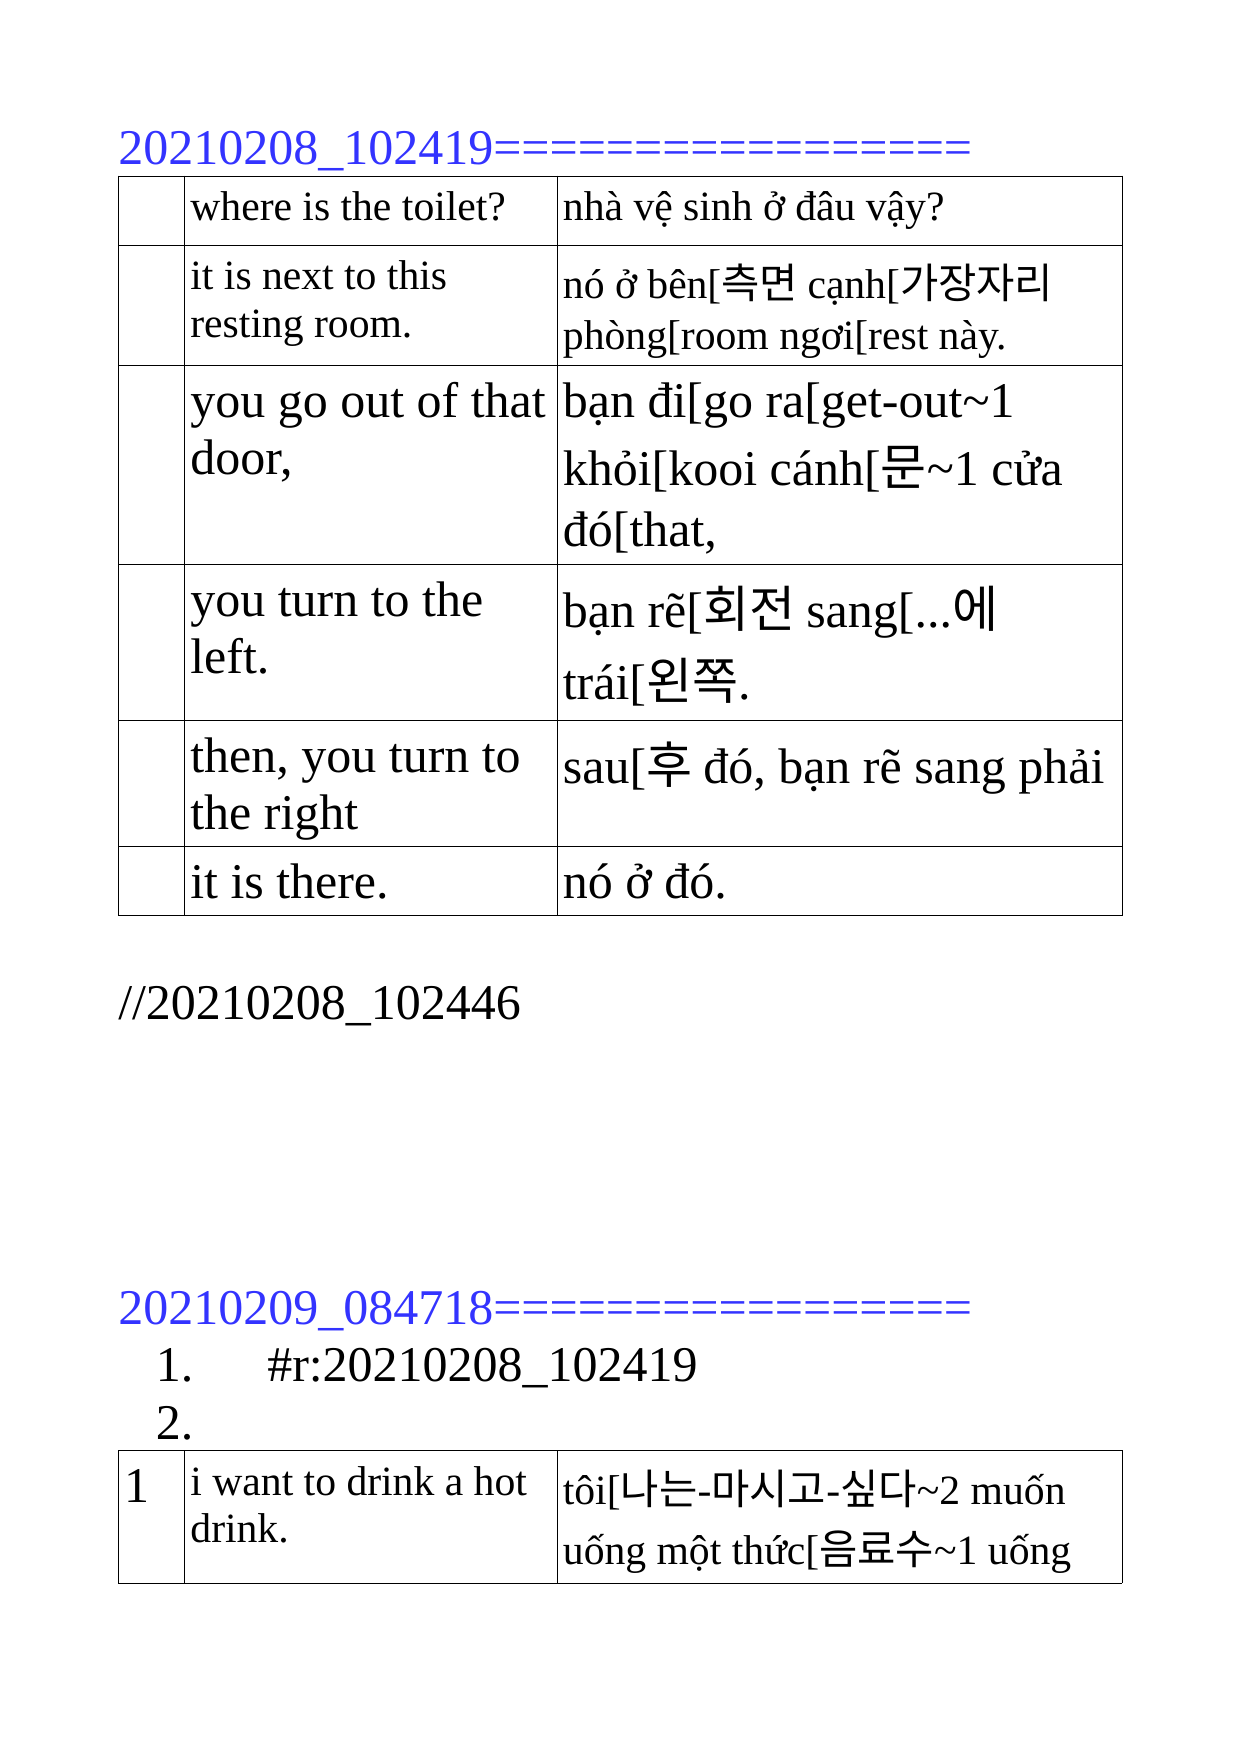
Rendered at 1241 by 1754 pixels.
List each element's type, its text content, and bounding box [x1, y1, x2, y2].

table_header [119, 177, 184, 245]
text 20210209_084718================= [118, 1278, 1122, 1335]
table_cell [119, 246, 184, 364]
table_header tôi[나는-마시고-싶다~2 muốn uống một thức[음료수~1 uống [558, 1451, 1122, 1582]
table_header where is the toilet? [185, 177, 557, 245]
text //20210208_102446 [118, 973, 1122, 1031]
table_header nhà vệ sinh ở đâu vậy? [558, 177, 1122, 245]
table_cell bạn đi[go ra[get-out~1 khỏi[kooi cánh[문~1 cửa đó[that, [558, 366, 1122, 563]
table_cell nó ở đó. [558, 847, 1122, 915]
table_cell [119, 565, 184, 720]
table_cell sau[후 đó, bạn rẽ sang phải [558, 721, 1122, 846]
table_cell [119, 847, 184, 915]
table_cell then, you turn to the right [185, 721, 557, 846]
table_cell nó ở bên[측면 cạnh[가장자리 phòng[room ngơi[rest này. [558, 246, 1122, 364]
text 20210208_102419================= [118, 118, 1122, 176]
table_cell it is there. [185, 847, 557, 915]
table_cell you go out of that door, [185, 366, 557, 563]
table_cell [119, 366, 184, 563]
table_cell [119, 721, 184, 846]
table_cell bạn rẽ[회전 sang[...에 trái[왼쪽. [558, 565, 1122, 720]
table_header 1 [119, 1451, 184, 1582]
table_header i want to drink a hot drink. [185, 1451, 557, 1582]
table_cell you turn to the left. [185, 565, 557, 720]
list #r:20210208_102419 [156, 1335, 1122, 1393]
table_cell it is next to this resting room. [185, 246, 557, 364]
